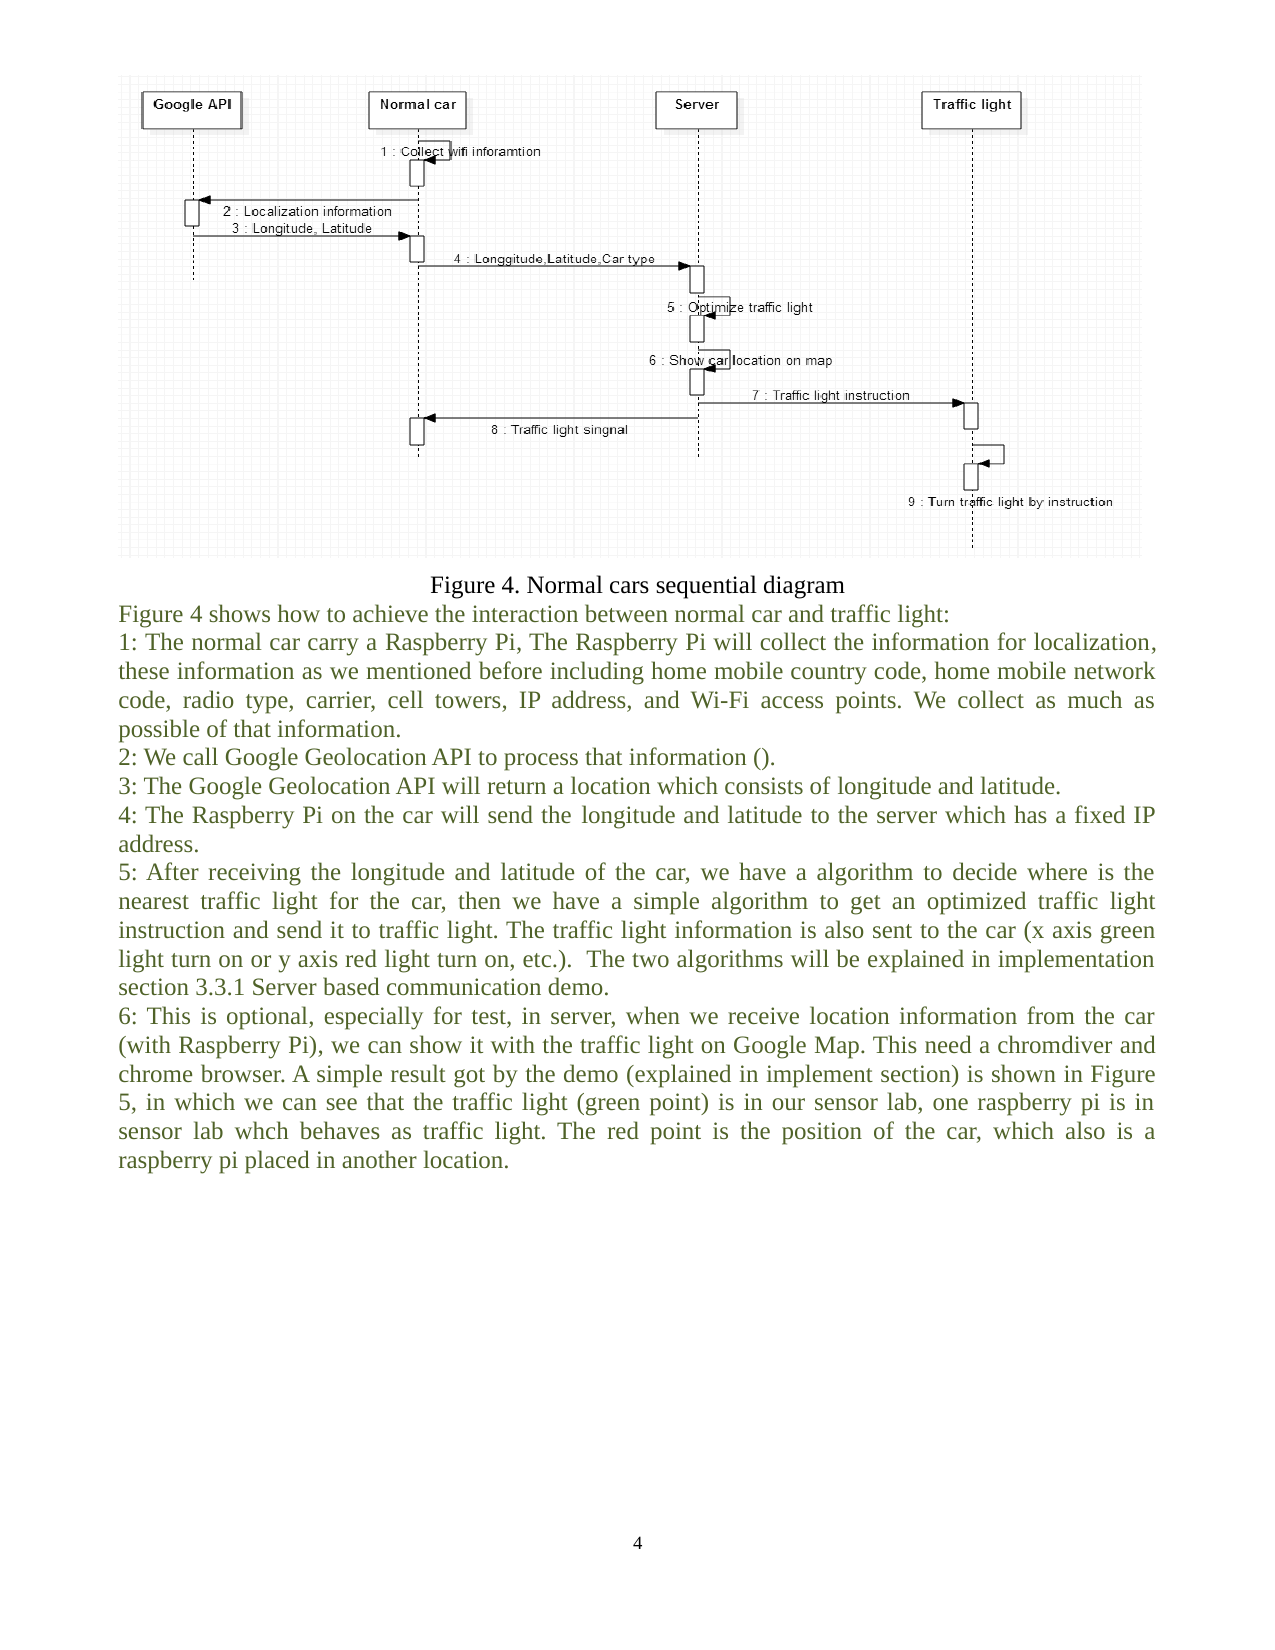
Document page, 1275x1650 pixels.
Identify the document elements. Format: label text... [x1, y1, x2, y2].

text 1: The normal car carry a Raspberry Pi, The Raspberry Pi will collect the information for localization, these information as we mentioned before including home mobile country code, home mobile network code, radio type, carrier, cell towers, IP address, and Wi-Fi access points. We collect as much as possible of that information. [118, 627, 1157, 742]
text 4: The Raspberry Pi on the car will send the longitude and latitude to the server which has a fixed IP address. [118, 800, 1157, 857]
text 2: We call Google Geolocation API to process that information (). [118, 742, 1157, 771]
text Figure 4. Normal cars sequential diagram [118, 570, 1157, 599]
text Figure 4 shows how to achieve the interaction between normal car and traffic light: [118, 599, 1157, 627]
text 5: After receiving the longitude and latitude of the car, we have a algorithm to decide where is the nearest traffic light for the car, then we have a simple algorithm to get an optimized traffic light instruction and send it to traffic light. The traffic light information is also sent to the car (x axis green light turn on or y axis red light turn on, etc.). The two algorithms will be explained in implementation section 3.3.1 Server based communication demo. [118, 857, 1157, 1001]
text 3: The Google Geolocation API will return a location which consists of longitude and latitude. [118, 771, 1157, 800]
text 6: This is optional, especially for test, in server, when we receive location information from the car (with Raspberry Pi), we can show it with the traffic light on Google Map. This need a chromdiver and chrome browser. A simple result got by the demo (explained in implement section) is shown in Figure 5, in which we can see that the traffic light (green point) is in our sensor lab, one raspberry pi is in sensor lab whch behaves as traffic light. The red point is the position of the car, which also is a raspberry pi placed in another location. [118, 1001, 1157, 1174]
